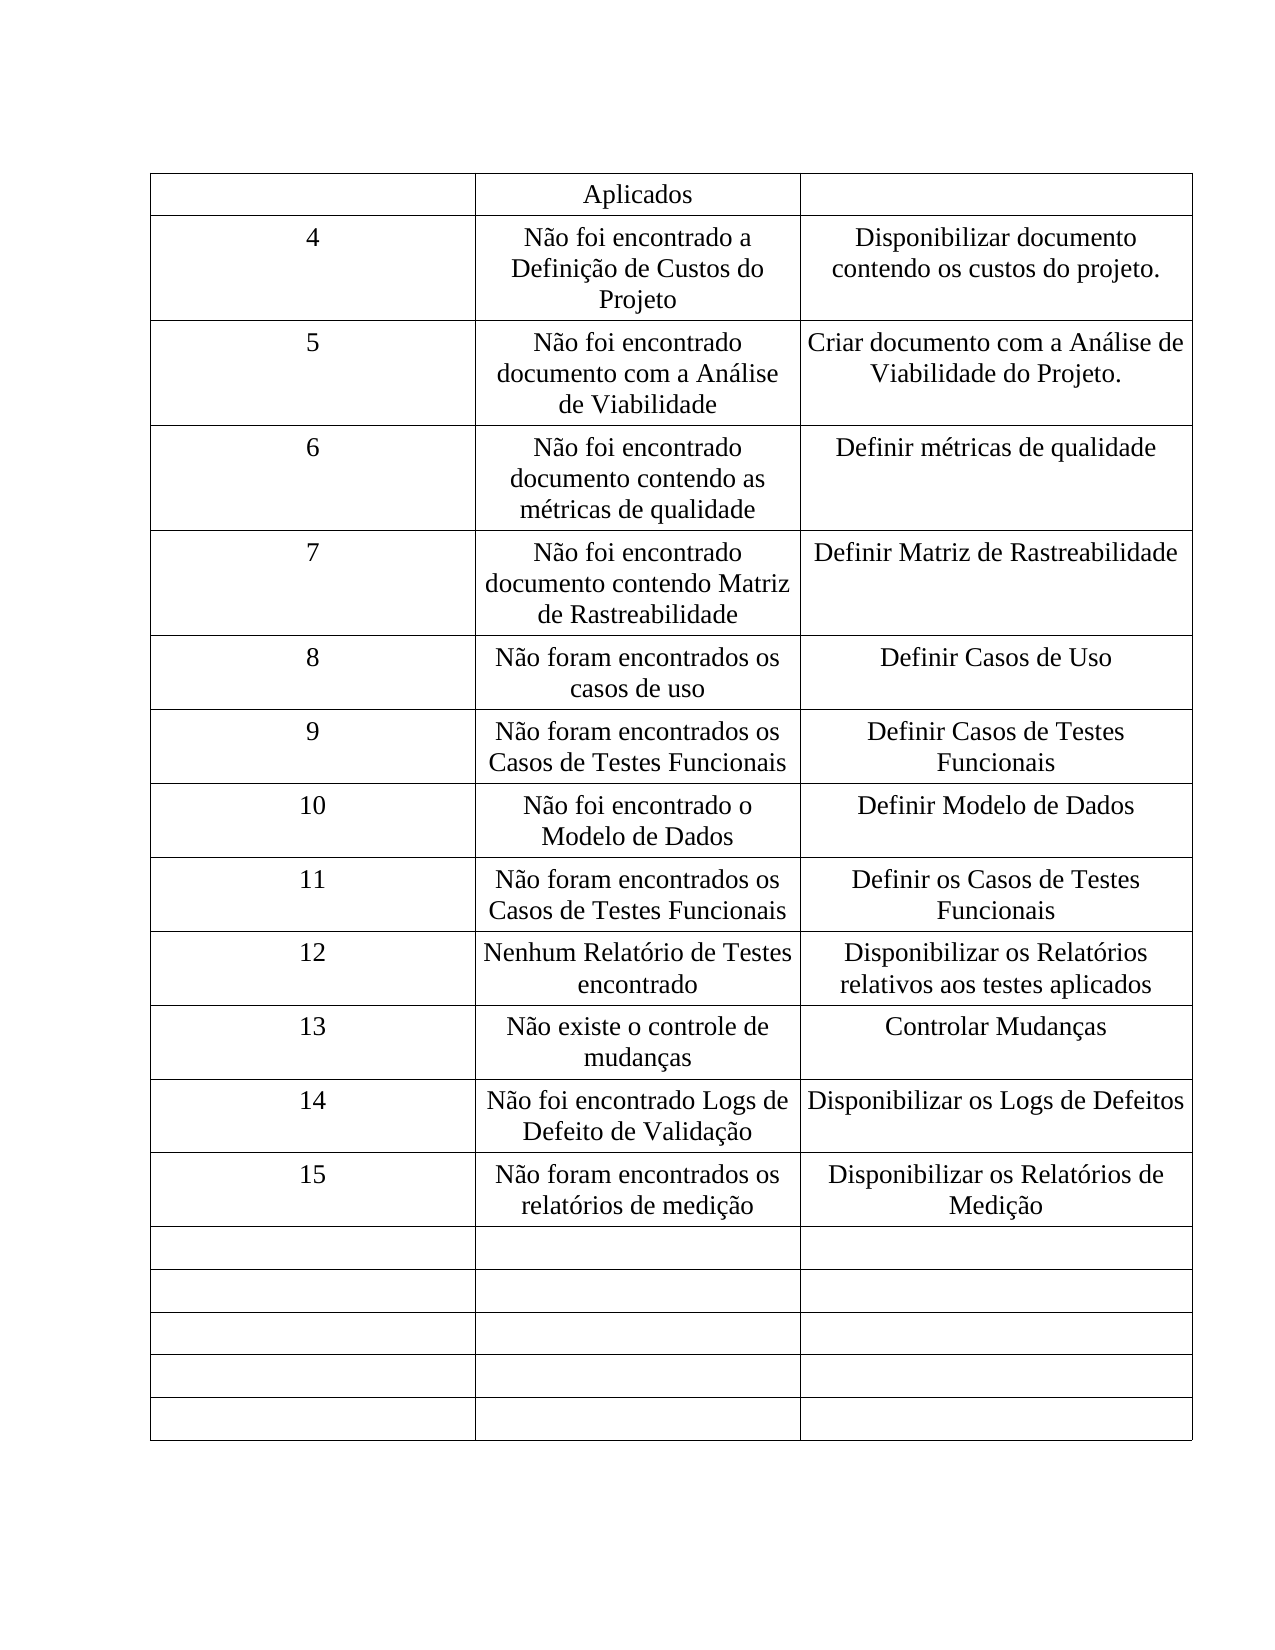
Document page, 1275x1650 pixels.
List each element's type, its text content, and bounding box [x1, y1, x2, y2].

table_cell Definir os Casos de Testes Funcionais [801, 858, 1192, 931]
table_cell [151, 1313, 475, 1354]
table_cell Definir Modelo de Dados [801, 784, 1192, 857]
table_cell 10 [151, 784, 475, 857]
table_cell Não existe o controle de mudanças [476, 1006, 800, 1078]
table_cell Definir Matriz de Rastreabilidade [801, 531, 1192, 635]
table_cell [801, 1270, 1192, 1312]
table_cell [476, 1227, 800, 1269]
table_cell [151, 1398, 475, 1440]
table_cell [476, 1398, 800, 1440]
table_cell [801, 1355, 1192, 1397]
table_cell 14 [151, 1080, 475, 1152]
table_cell 13 [151, 1006, 475, 1078]
table_cell Definir Casos de Uso [801, 636, 1192, 709]
table_cell Nenhum Relatório de Testes encontrado [476, 932, 800, 1004]
table_cell 11 [151, 858, 475, 931]
table_cell [151, 1270, 475, 1312]
table_cell [151, 1355, 475, 1397]
table_cell Aplicados [476, 174, 800, 215]
table_cell Disponibilizar os Relatórios relativos aos testes aplicados [801, 932, 1192, 1004]
table_cell Não foram encontrados os casos de uso [476, 636, 800, 709]
table_cell [801, 1313, 1192, 1354]
table_cell Não foi encontrado a Definição de Custos do Projeto [476, 216, 800, 320]
table_cell Não foram encontrados os relatórios de medição [476, 1153, 800, 1226]
table_cell Não foi encontrado documento com a Análise de Viabilidade [476, 321, 800, 425]
table_cell 12 [151, 932, 475, 1004]
table_cell [476, 1270, 800, 1312]
table_cell Disponibilizar documento contendo os custos do projeto. [801, 216, 1192, 320]
table_cell Criar documento com a Análise de Viabilidade do Projeto. [801, 321, 1192, 425]
table_cell 7 [151, 531, 475, 635]
table_cell Definir métricas de qualidade [801, 426, 1192, 530]
table_cell [801, 174, 1192, 215]
table_cell 6 [151, 426, 475, 530]
table_cell Disponibilizar os Relatórios de Medição [801, 1153, 1192, 1226]
table_cell [151, 1227, 475, 1269]
table_cell Não foram encontrados os Casos de Testes Funcionais [476, 710, 800, 783]
table_cell [801, 1398, 1192, 1440]
table_cell Controlar Mudanças [801, 1006, 1192, 1078]
table_cell 9 [151, 710, 475, 783]
table_cell Não foi encontrado o Modelo de Dados [476, 784, 800, 857]
table_cell 8 [151, 636, 475, 709]
table_cell 5 [151, 321, 475, 425]
table_cell Não foi encontrado documento contendo as métricas de qualidade [476, 426, 800, 530]
table_cell Definir Casos de Testes Funcionais [801, 710, 1192, 783]
table_cell [476, 1313, 800, 1354]
table_cell Disponibilizar os Logs de Defeitos [801, 1080, 1192, 1152]
table_cell Não foram encontrados os Casos de Testes Funcionais [476, 858, 800, 931]
table_cell 15 [151, 1153, 475, 1226]
table_cell [801, 1227, 1192, 1269]
table_cell Não foi encontrado Logs de Defeito de Validação [476, 1080, 800, 1152]
table_cell [476, 1355, 800, 1397]
table_cell Não foi encontrado documento contendo Matriz de Rastreabilidade [476, 531, 800, 635]
table_cell 4 [151, 216, 475, 320]
table_cell [151, 174, 475, 215]
